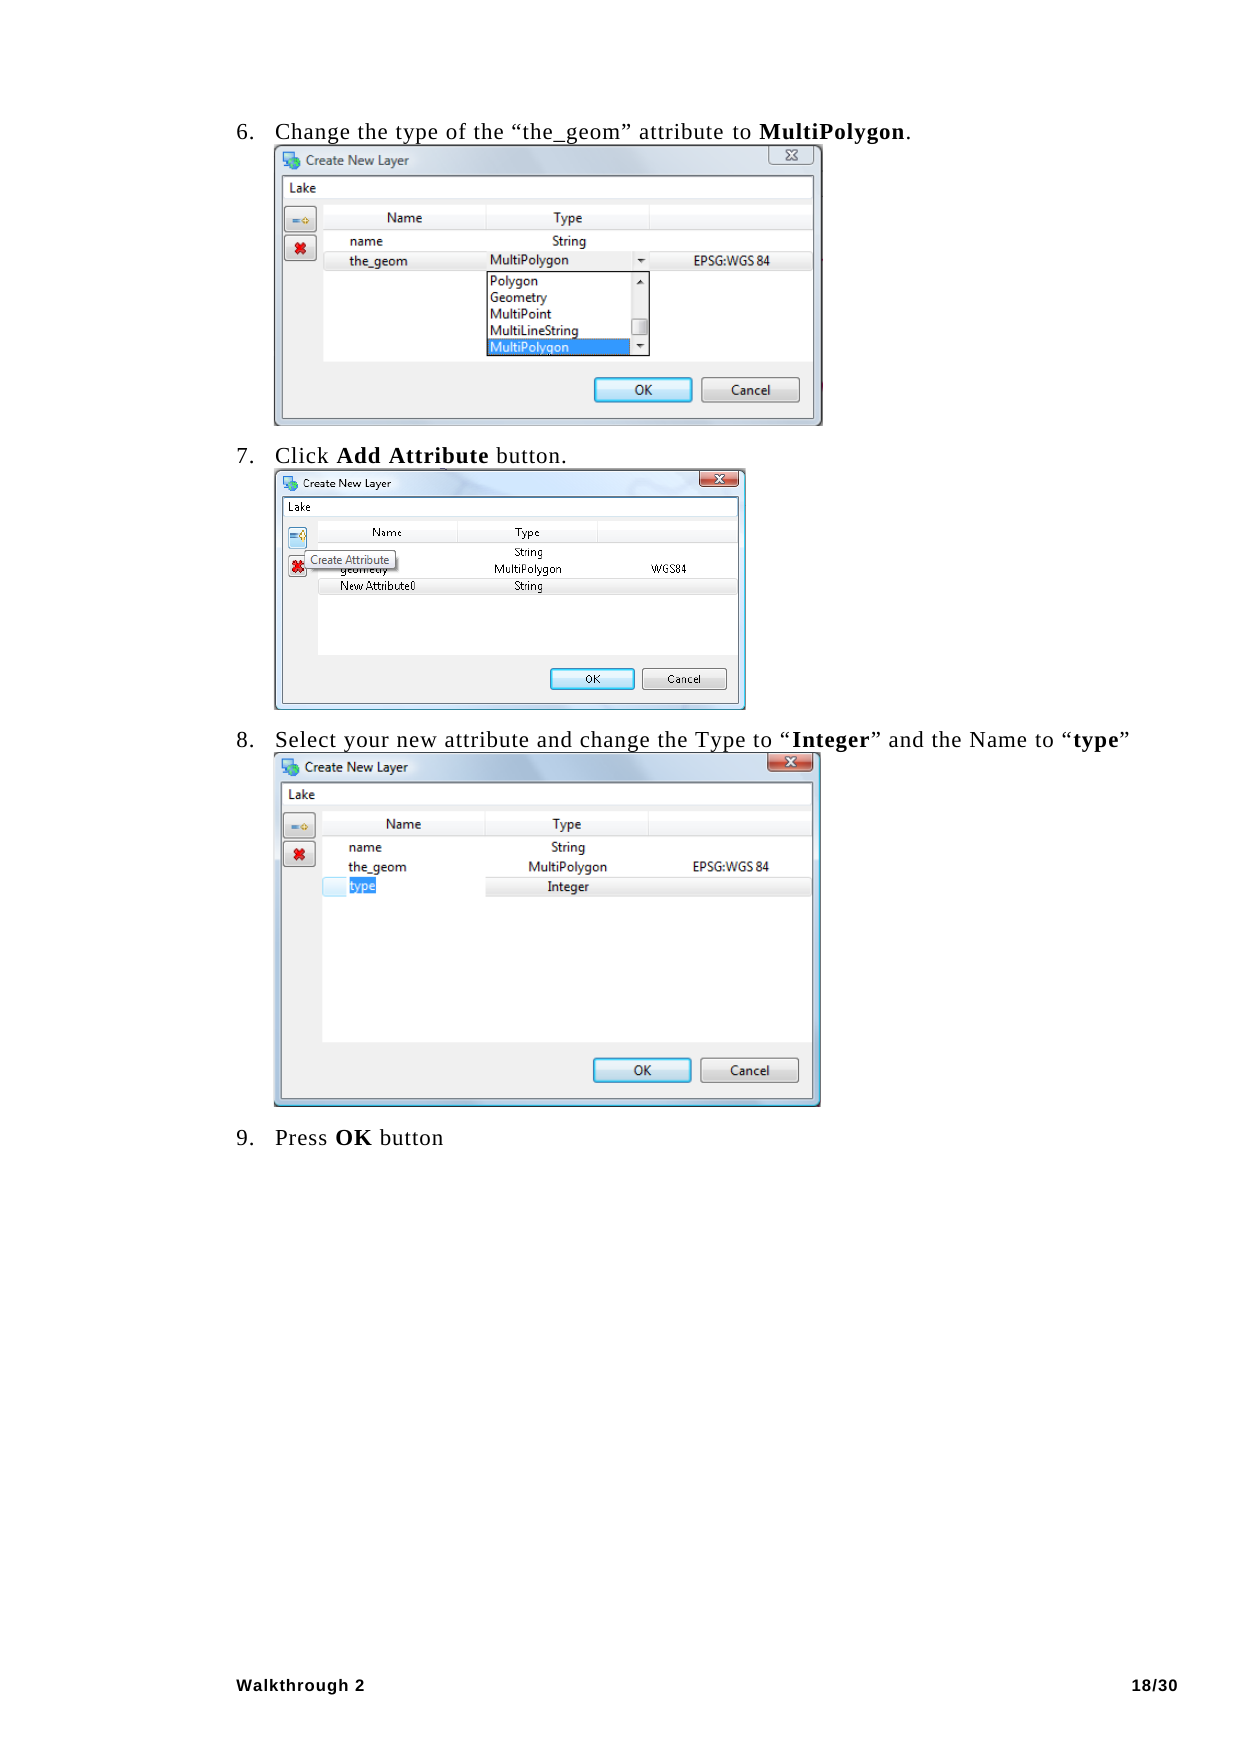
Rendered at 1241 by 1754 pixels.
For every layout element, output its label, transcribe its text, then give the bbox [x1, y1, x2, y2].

list Change the type of the “the_geom” attribute to MultiPolygon. [236, 118, 1181, 426]
list Select your new attribute and change the Type to “Integer” and the Name to “type” [236, 726, 1181, 1107]
list Click Add Attribute button. [236, 442, 1181, 709]
list Press OK button [236, 1124, 1181, 1150]
picture [273, 752, 821, 1107]
picture [273, 468, 746, 710]
